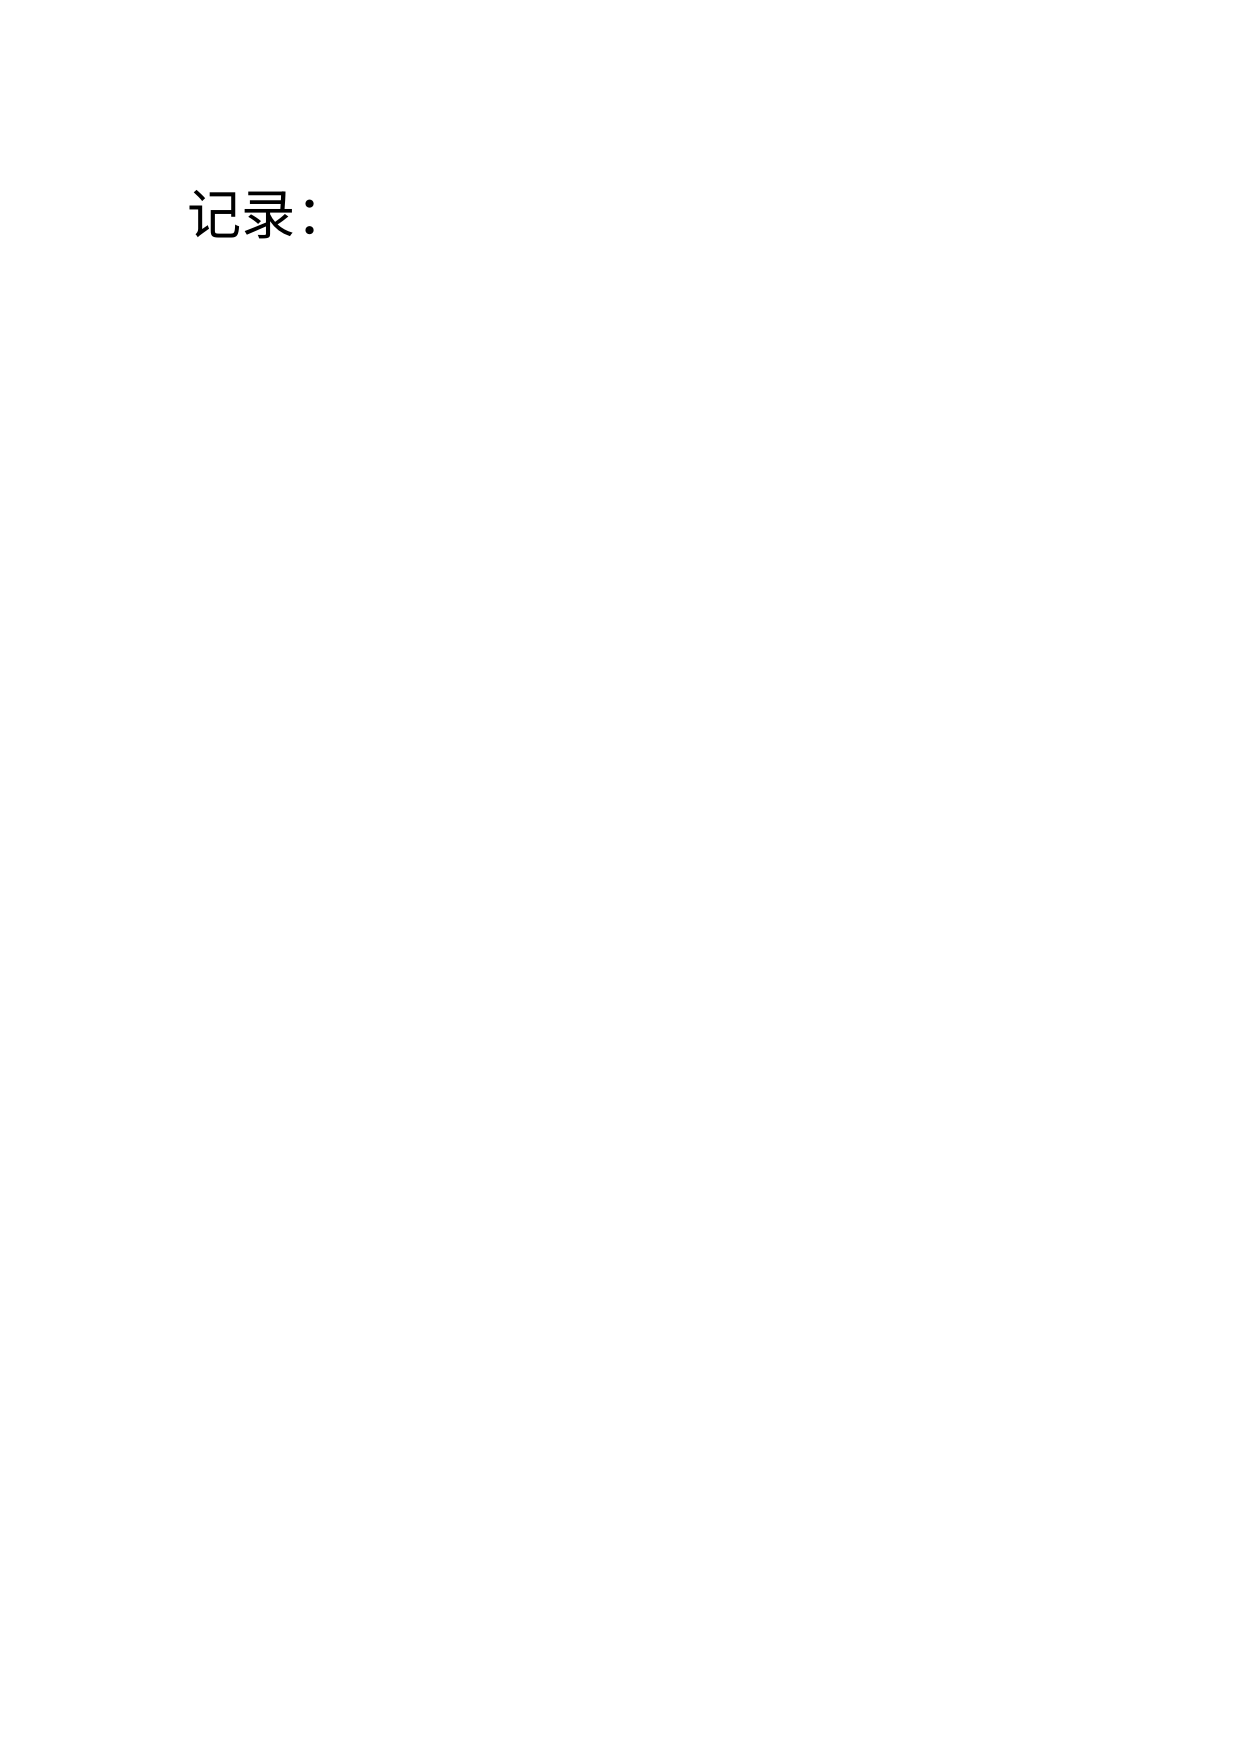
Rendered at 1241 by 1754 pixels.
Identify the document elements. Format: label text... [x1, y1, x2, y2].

text 记录： [187, 162, 1053, 259]
